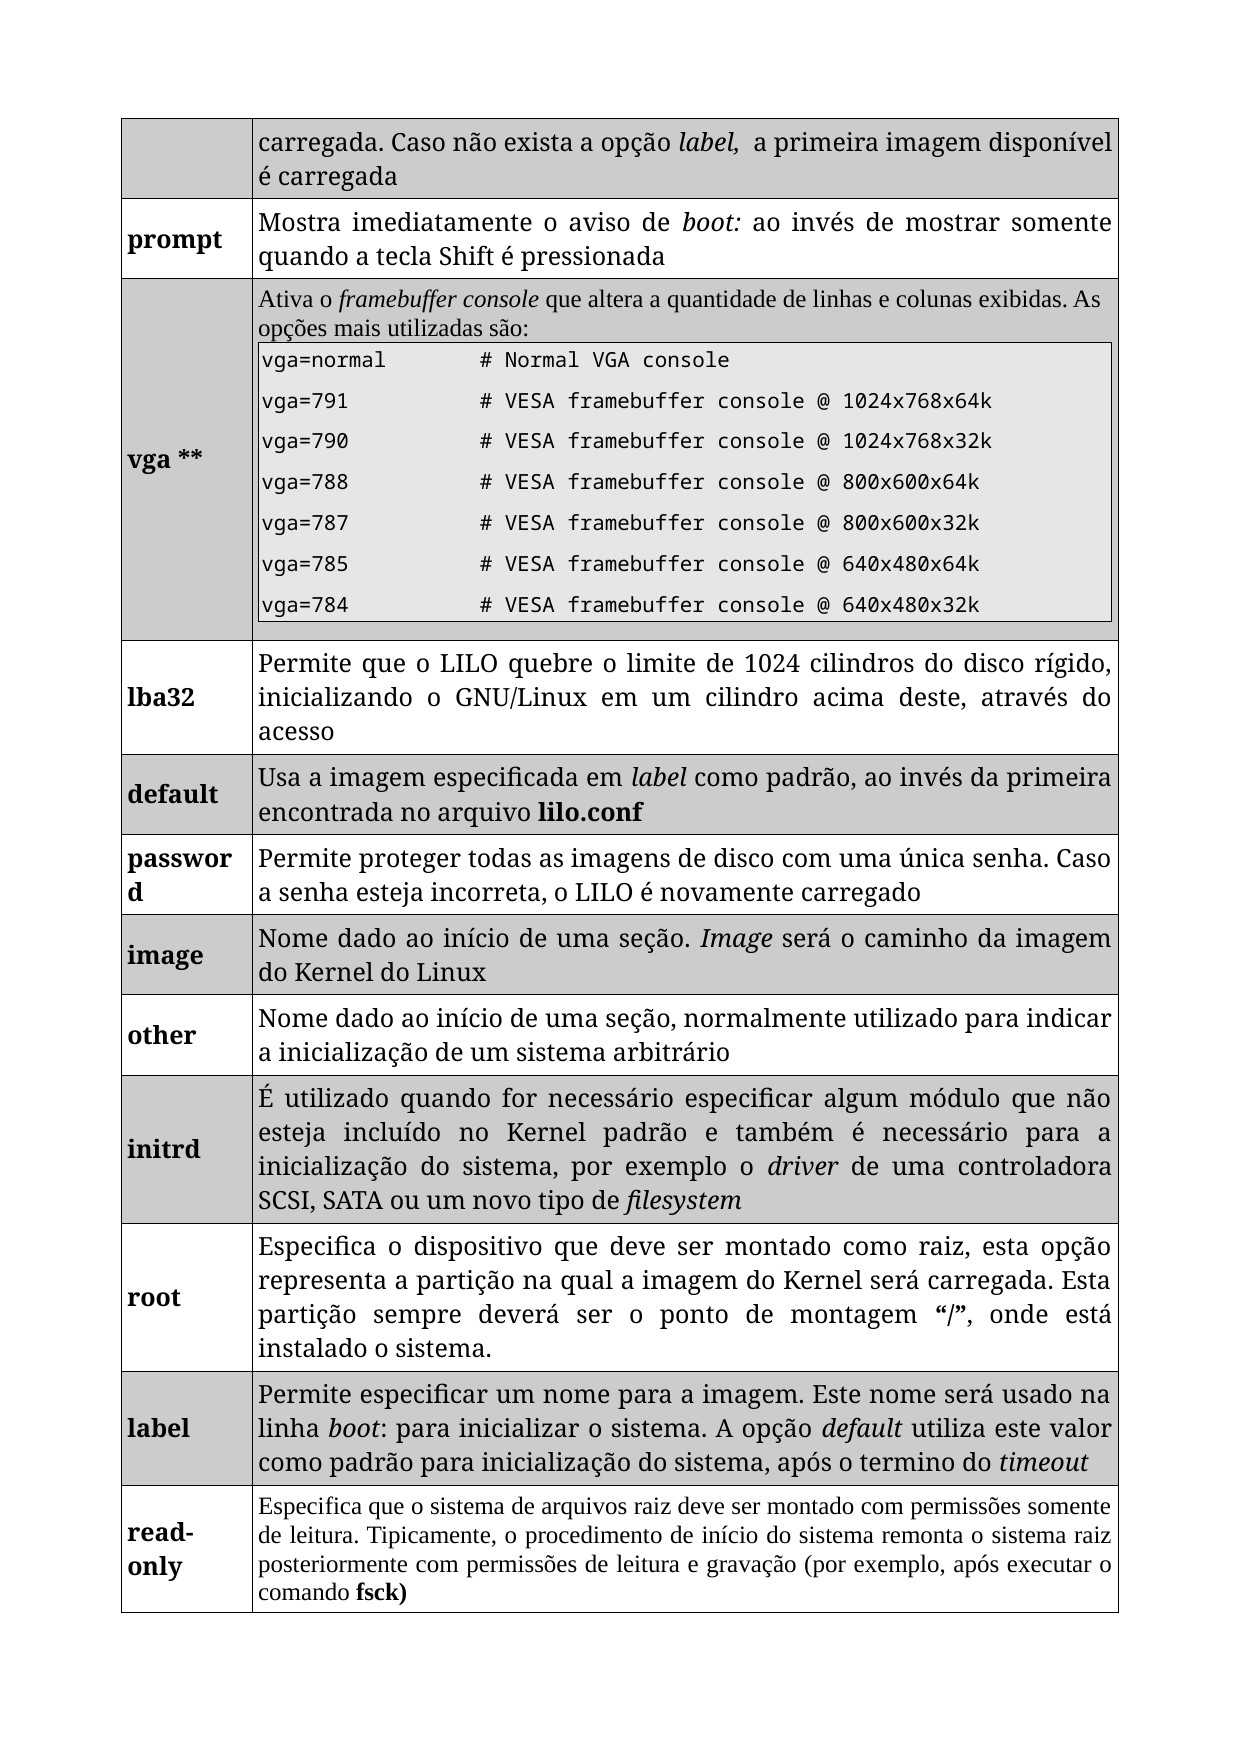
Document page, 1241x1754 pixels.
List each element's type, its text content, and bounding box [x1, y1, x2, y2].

table_cell Usa a imagem especificada em label como padrão, ao invés da primeira encontrada no arquivo lilo.conf [253, 755, 1118, 834]
table_cell É utilizado quando for necessário especificar algum módulo que não esteja incluído no Kernel padrão e também é necessário para a inicialização do sistema, por exemplo o driver de uma controladora SCSI, SATA ou um novo tipo de filesystem [253, 1076, 1118, 1223]
table_cell prompt [122, 199, 252, 278]
table_cell Ativa o framebuffer console que altera a quantidade de linhas e colunas exibidas. As opções mais utilizadas são: vga=normal # Normal VGA console vga=791 # VESA framebuffer console @ 1024x768x64k vga=790 # VESA framebuffer console @ 1024x768x32k vga=788 # VESA framebuffer console @ 800x600x64k vga=787 # VESA framebuffer console @ 800x600x32k vga=785 # VESA framebuffer console @ 640x480x64k vga=784 # VESA framebuffer console @ 640x480x32k [253, 279, 1118, 640]
table_cell default [122, 755, 252, 834]
table_cell carregada. Caso não exista a opção label, a primeira imagem disponível é carregada [253, 119, 1118, 198]
table_cell image [122, 915, 252, 994]
table_cell password [122, 835, 252, 914]
table_cell read-only [122, 1486, 252, 1612]
table_cell root [122, 1224, 252, 1371]
table_cell Nome dado ao início de uma seção. Image será o caminho da imagem do Kernel do Linux [253, 915, 1118, 994]
table_cell Especifica o dispositivo que deve ser montado como raiz, esta opção representa a partição na qual a imagem do Kernel será carregada. Esta partição sempre deverá ser o ponto de montagem “/”, onde está instalado o sistema. [253, 1224, 1118, 1371]
table_cell [122, 119, 252, 198]
table_cell label [122, 1372, 252, 1485]
table_cell vga ** [122, 279, 252, 640]
table_cell Permite que o LILO quebre o limite de 1024 cilindros do disco rígido, inicializando o GNU/Linux em um cilindro acima deste, através do acesso [253, 641, 1118, 754]
table_cell Nome dado ao início de uma seção, normalmente utilizado para indicar a inicialização de um sistema arbitrário [253, 995, 1118, 1074]
table_cell Especifica que o sistema de arquivos raiz deve ser montado com permissões somente de leitura. Tipicamente, o procedimento de início do sistema remonta o sistema raiz posteriormente com permissões de leitura e gravação (por exemplo, após executar o comando fsck) [253, 1486, 1118, 1612]
table_cell lba32 [122, 641, 252, 754]
table_cell other [122, 995, 252, 1074]
table_cell Permite proteger todas as imagens de disco com uma única senha. Caso a senha esteja incorreta, o LILO é novamente carregado [253, 835, 1118, 914]
table_cell Mostra imediatamente o aviso de boot: ao invés de mostrar somente quando a tecla Shift é pressionada [253, 199, 1118, 278]
table_cell Permite especificar um nome para a imagem. Este nome será usado na linha boot: para inicializar o sistema. A opção default utiliza este valor como padrão para inicialização do sistema, após o termino do timeout [253, 1372, 1118, 1485]
table_cell initrd [122, 1076, 252, 1223]
